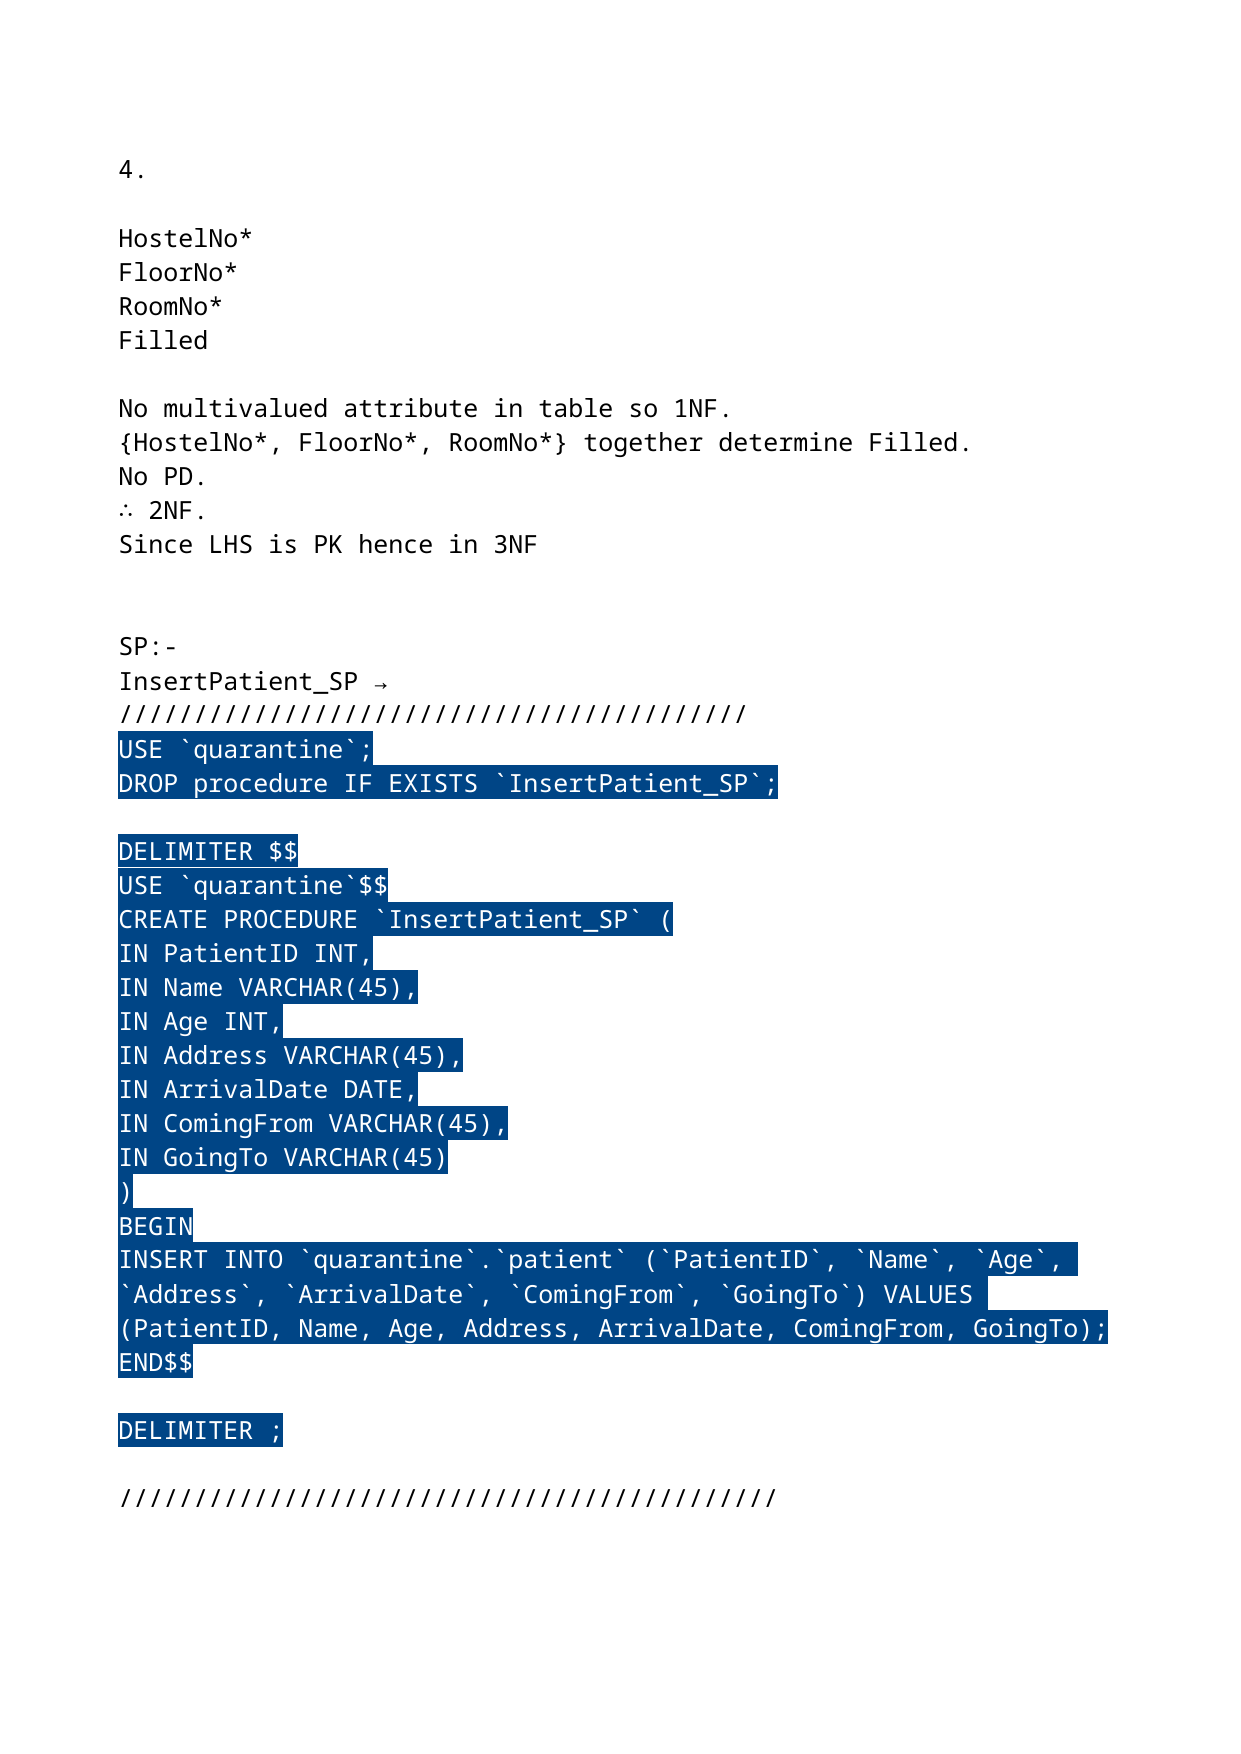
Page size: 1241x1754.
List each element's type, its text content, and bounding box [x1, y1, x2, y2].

text //////////////////////////////////////////// [118, 1481, 1122, 1515]
text {HostelNo*, FloorNo*, RoomNo*} together determine Filled. [118, 425, 1122, 459]
text No PD. [118, 459, 1122, 493]
text HostelNo* FloorNo* RoomNo* Filled [118, 220, 1122, 357]
text InsertPatient_SP → [118, 663, 1122, 697]
text 4. [118, 152, 1122, 186]
text USE `quarantine`; DROP procedure IF EXISTS `InsertPatient_SP`; DELIMITER $$ USE `quarantine`$$ CREATE PROCEDURE `InsertPatient_SP` ( IN PatientID INT, IN Name VARCHAR(45), IN Age INT, IN Address VARCHAR(45), IN ArrivalDate DATE, IN ComingFrom VARCHAR(45), IN GoingTo VARCHAR(45) ) BEGIN INSERT INTO `quarantine`.`patient` (`PatientID`, `Name`, `Age`, `Address`, `ArrivalDate`, `ComingFrom`, `GoingTo`) VALUES (PatientID, Name, Age, Address, ArrivalDate, ComingFrom, GoingTo); END$$ DELIMITER ; [118, 731, 1122, 1447]
text SP:- [118, 629, 1122, 663]
text Since LHS is PK hence in 3NF [118, 527, 1122, 561]
text ////////////////////////////////////////// [118, 697, 1122, 731]
text No multivalued attribute in table so 1NF. [118, 391, 1122, 425]
text ∴ 2NF. [118, 493, 1122, 527]
